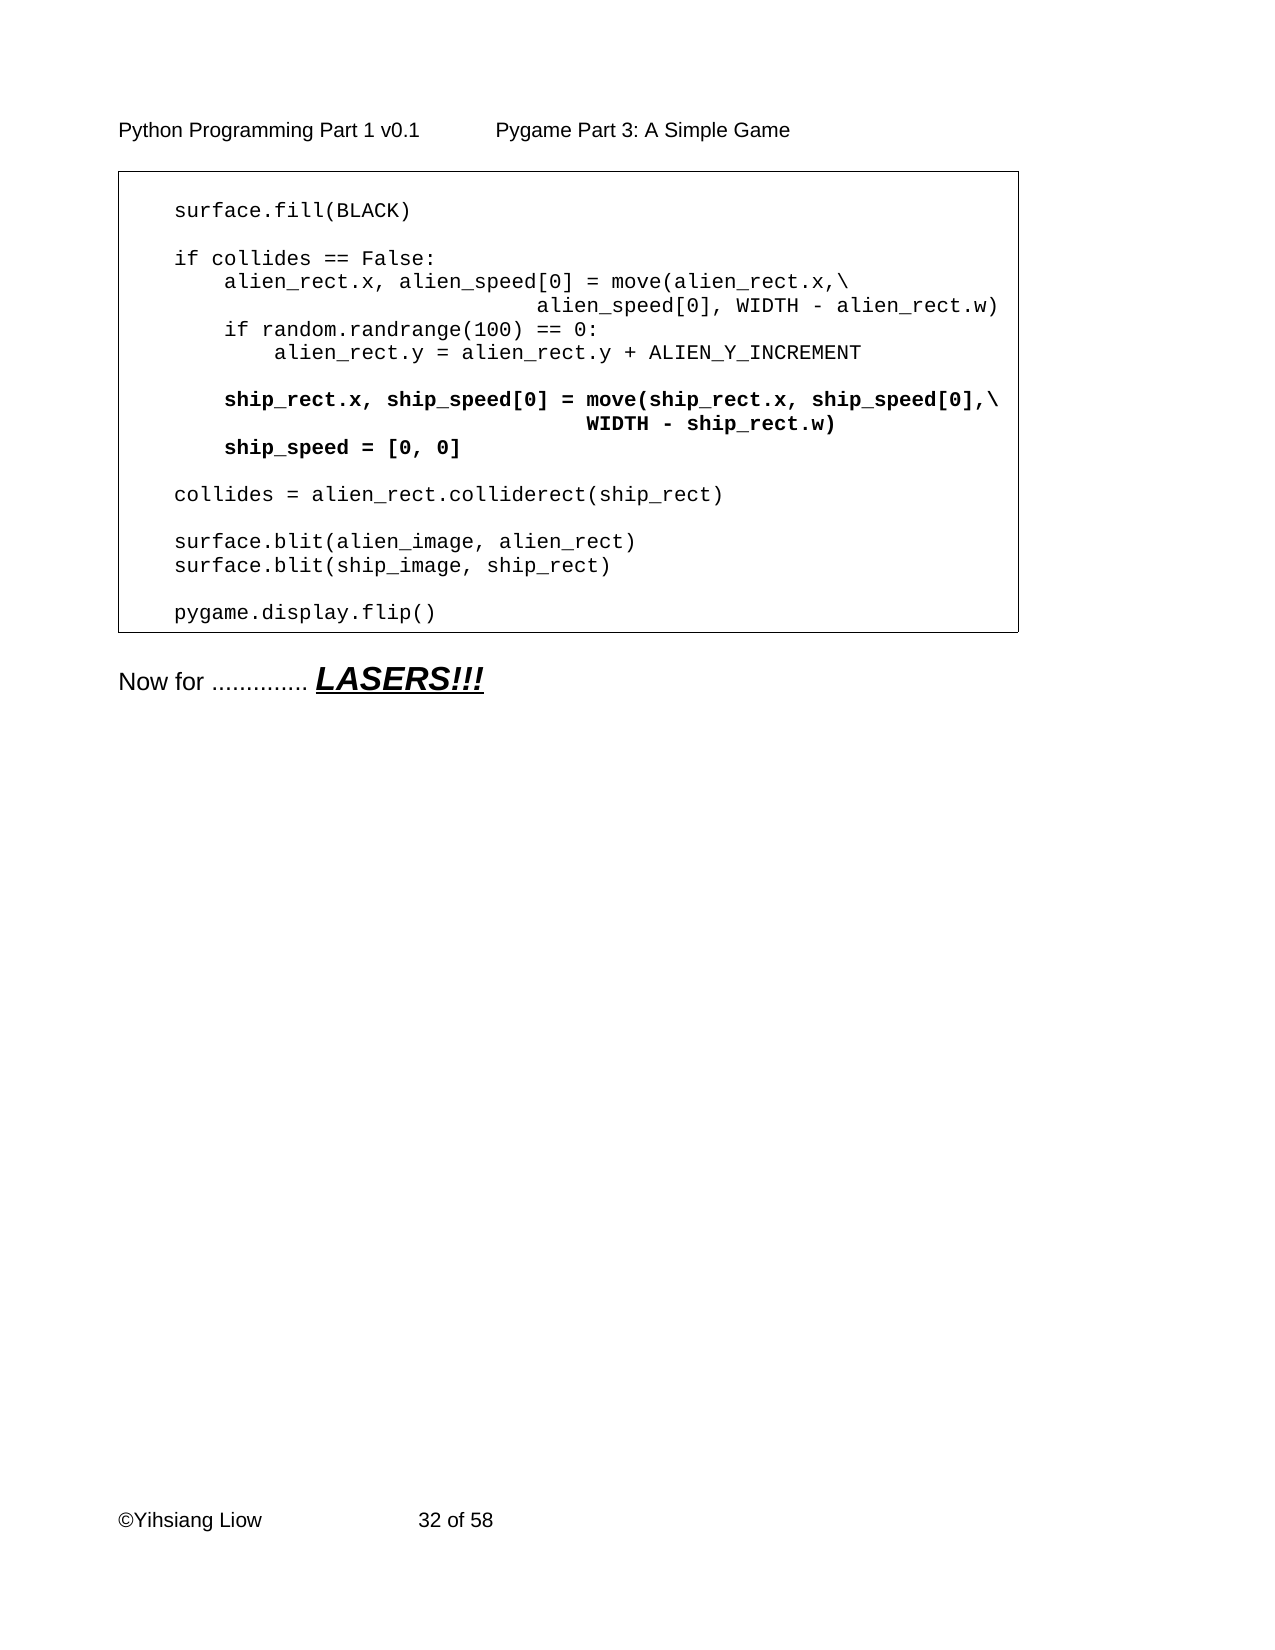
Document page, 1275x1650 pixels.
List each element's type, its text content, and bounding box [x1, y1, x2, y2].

table_header surface.fill(BLACK) if collides == False: alien_rect.x, alien_speed[0] = move(alien_rect.x,\ alien_speed[0], WIDTH - alien_rect.w) if random.randrange(100) == 0: alien_rect.y = alien_rect.y + ALIEN_Y_INCREMENT ship_rect.x, ship_speed[0] = move(ship_rect.x, ship_speed[0],\ WIDTH - ship_rect.w) ship_speed = [0, 0] collides = alien_rect.colliderect(ship_rect) surface.blit(alien_image, alien_rect) surface.blit(ship_image, ship_rect) pygame.display.flip() [119, 172, 1018, 632]
text Now for .............. LASERS!!! [118, 660, 793, 697]
